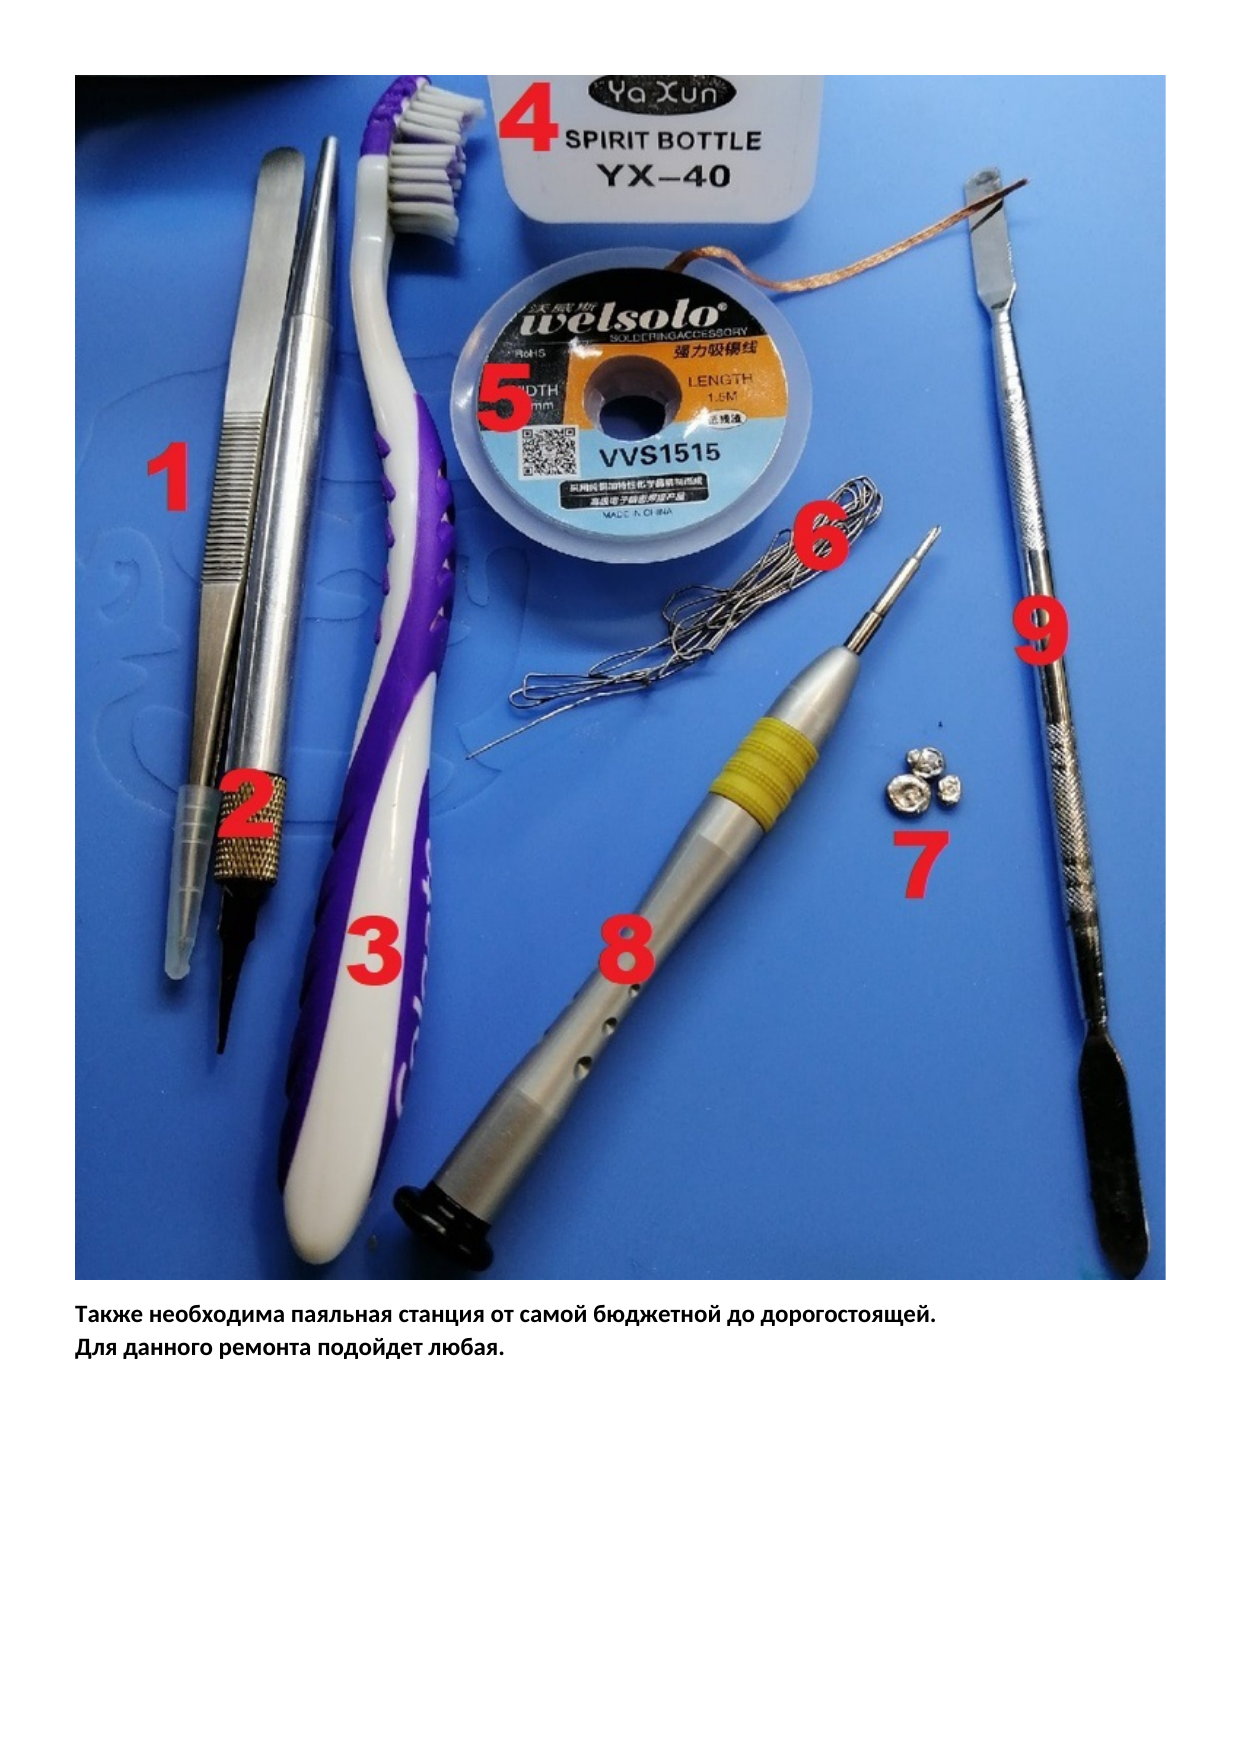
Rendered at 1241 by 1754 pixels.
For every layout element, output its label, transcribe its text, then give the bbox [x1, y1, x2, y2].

picture [75, 75, 1166, 1280]
text Также необходима паяльная станция от самой бюджетной до дорогостоящей. Для данного ремонта подойдет любая. [75, 1299, 1165, 1362]
